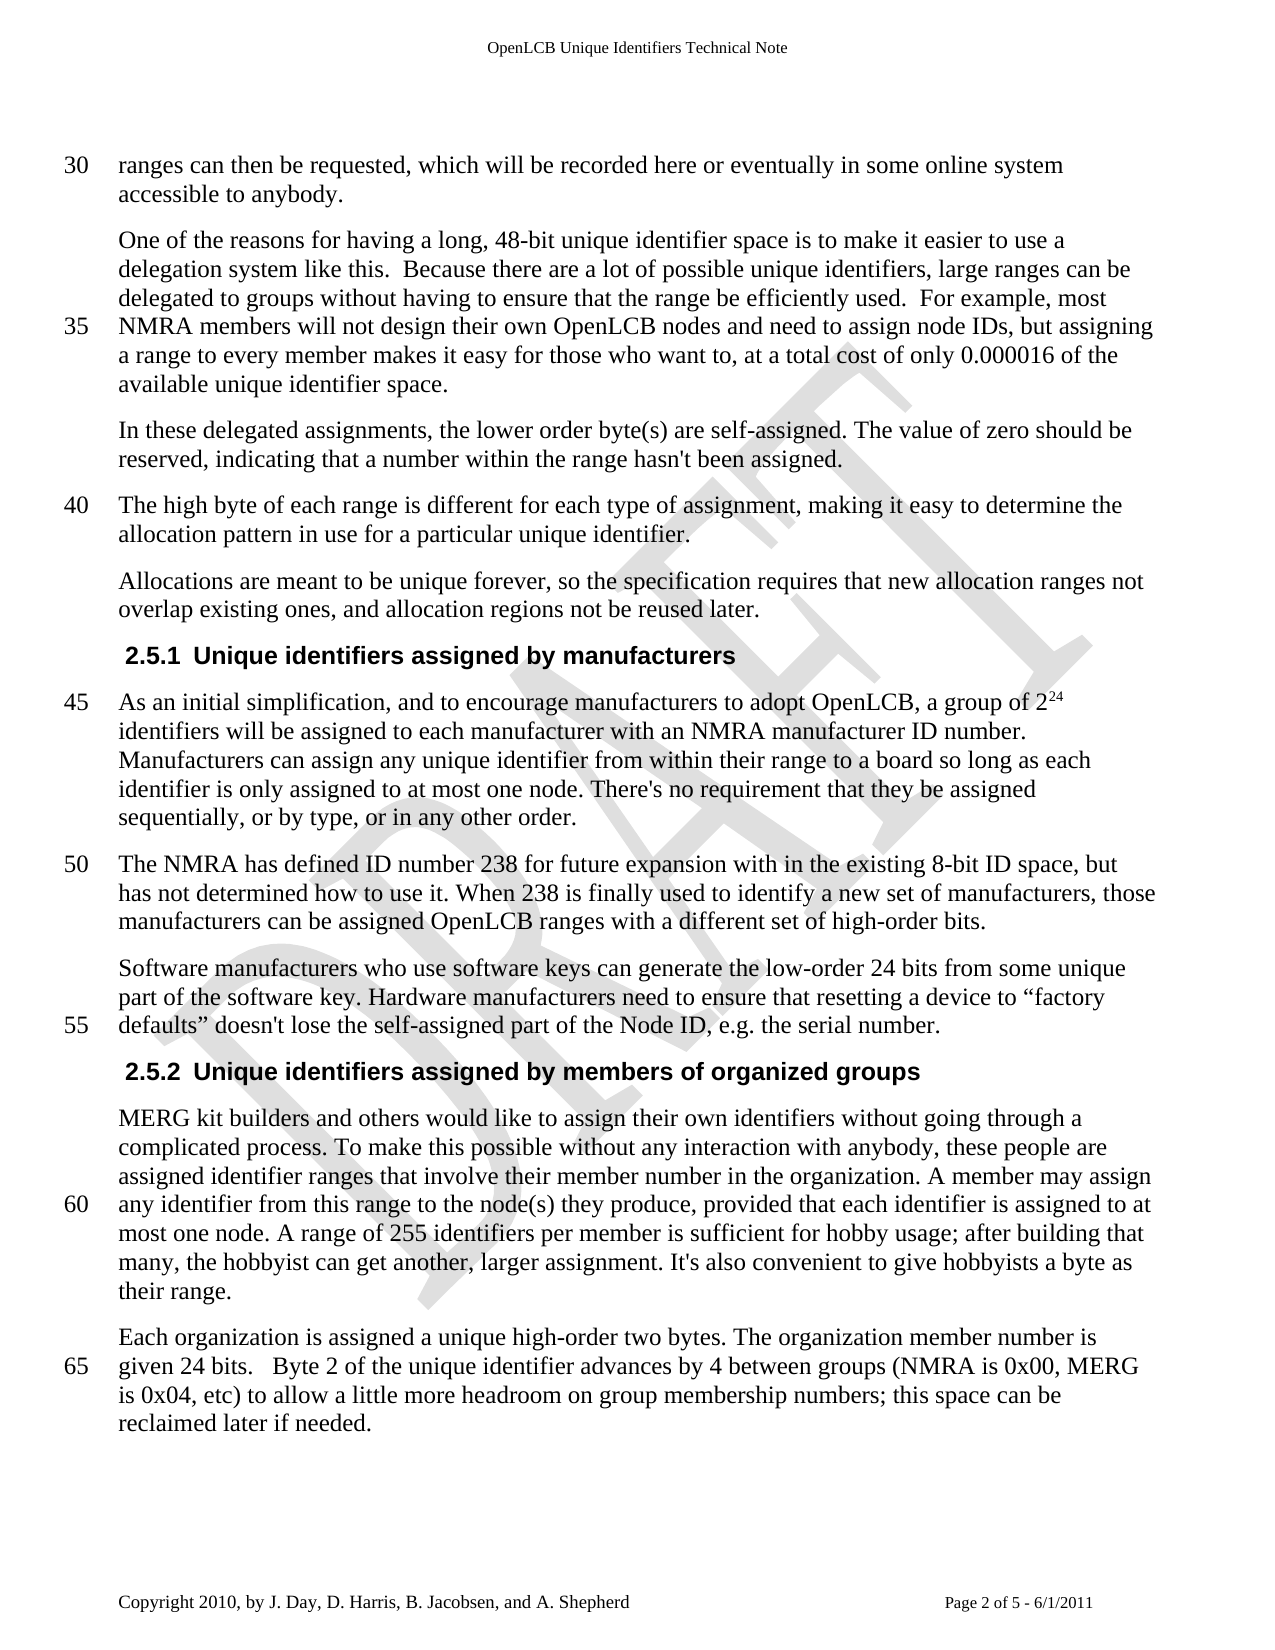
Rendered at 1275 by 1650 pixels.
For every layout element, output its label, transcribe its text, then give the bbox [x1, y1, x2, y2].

text The high byte of each range is different for each type of assignment, making it easy to determine the allocation pattern in use for a particular unique identifier. [749, 491, 909, 548]
text Software manufacturers who use software keys can generate the low-order 24 bits from some unique part of the software key. Hardware manufacturers need to ensure that resetting a device to “factory defaults” doesn't lose the self-assigned part of the Node ID, e.g. the serial number. [505, 972, 659, 1039]
text As an initial simplification, and to encourage manufacturers to adopt OpenLCB, a group of 224 identifiers will be assigned to each manufacturer with an NMRA manufacturer ID number. Manufacturers can assign any unique identifier from within their range to a board so long as each identifier is only assigned to at most one node. There's no requirement that they be assigned sequentially, or by type, or in any other order. [555, 710, 701, 831]
text Allocations are meant to be unique forever, so the specification requires that new allocation ranges not overlap existing ones, and allocation regions not be reused later. [118, 566, 683, 623]
text Software manufacturers who use software keys can generate the low-order 24 bits from some unique part of the software key. Hardware manufacturers need to ensure that resetting a device to “factory defaults” doesn't lose the self-assigned part of the Node ID, e.g. the serial number. [327, 953, 502, 1039]
subtitle Unique identifiers assigned by manufacturers [846, 641, 1031, 670]
text The high byte of each range is different for each type of assignment, making it easy to determine the allocation pattern in use for a particular unique identifier. [895, 491, 1157, 548]
subtitle Unique identifiers assigned by members of organized groups [456, 1057, 549, 1086]
text In these delegated assignments, the lower order byte(s) are self-assigned. The value of zero should be reserved, indicating that a number within the range hasn't been assigned. [819, 415, 1157, 473]
text MERG kit builders and others would like to assign their own identifiers without going through a complicated process. To make this possible without any interaction with anybody, these people are assigned identifier ranges that involve their member number in the organization. A member may assign any identifier from this range to the node(s) they produce, provided that each identifier is assigned to at most one node. A range of 255 identifiers per member is sufficient for hobby usage; after building that many, the hobbyist can get another, larger assignment. It's also convenient to give hobbyists a byte as their range. [118, 1103, 429, 1304]
text Allocations are meant to be unique forever, so the specification requires that new allocation ranges not overlap existing ones, and allocation regions not be reused later. [970, 566, 1157, 623]
text One of the reasons for having a long, 48-bit unique identifier space is to make it easier to use a delegation system like this. Because there are a lot of possible unique identifiers, large ranges can be delegated to groups without having to ensure that the range be efficiently used. For example, most NMRA members will not design their own OpenLCB nodes and need to assign node IDs, but assigning a range to every member makes it easy for those who want to, at a total cost of only 0.000016 of the available unique identifier space. [118, 225, 1157, 398]
text Allocations are meant to be unique forever, so the specification requires that new allocation ranges not overlap existing ones, and allocation regions not be reused later. [669, 566, 984, 623]
text The high byte of each range is different for each type of assignment, making it easy to determine the allocation pattern in use for a particular unique identifier. [680, 510, 768, 548]
text The NMRA has defined ID number 238 for future expansion with in the existing 8-bit ID space, but has not determined how to use it. When 238 is finally used to identify a new set of manufacturers, those manufacturers can be assigned OpenLCB ranges with a different set of high-order bits. [118, 849, 398, 935]
subtitle Unique identifiers assigned by manufacturers [1070, 641, 1157, 670]
subtitle Unique identifiers assigned by members of organized groups [253, 1057, 438, 1086]
text In these delegated assignments, the lower order byte(s) are self-assigned. The value of zero should be reserved, indicating that a number within the range hasn't been assigned. [118, 415, 773, 473]
text Software manufacturers who use software keys can generate the low-order 24 bits from some unique part of the software key. Hardware manufacturers need to ensure that resetting a device to “factory defaults” doesn't lose the self-assigned part of the Node ID, e.g. the serial number. [211, 977, 392, 1039]
subtitle Unique identifiers assigned by manufacturers [744, 641, 812, 670]
text The NMRA has defined ID number 238 for future expansion with in the existing 8-bit ID space, but has not determined how to use it. When 238 is finally used to identify a new set of manufacturers, those manufacturers can be assigned OpenLCB ranges with a different set of high-order bits. [370, 849, 515, 935]
text As an initial simplification, and to encourage manufacturers to adopt OpenLCB, a group of 224 identifiers will be assigned to each manufacturer with an NMRA manufacturer ID number. Manufacturers can assign any unique identifier from within their range to a board so long as each identifier is only assigned to at most one node. There's no requirement that they be assigned sequentially, or by type, or in any other order. [578, 687, 882, 831]
text Software manufacturers who use software keys can generate the low-order 24 bits from some unique part of the software key. Hardware manufacturers need to ensure that resetting a device to “factory defaults” doesn't lose the self-assigned part of the Node ID, e.g. the serial number. [118, 953, 240, 1039]
text MERG kit builders and others would like to assign their own identifiers without going through a complicated process. To make this possible without any interaction with anybody, these people are assigned identifier ranges that involve their member number in the organization. A member may assign any identifier from this range to the node(s) they produce, provided that each identifier is assigned to at most one node. A range of 255 identifiers per member is sufficient for hobby usage; after building that many, the hobbyist can get another, larger assignment. It's also convenient to give hobbyists a byte as their range. [436, 1103, 1157, 1304]
subtitle Unique identifiers assigned by members of organized groups [118, 1057, 239, 1086]
text Each organization is assigned a unique high-order two bytes. The organization member number is given 24 bits. Byte 2 of the unique identifier advances by 4 between groups (NMRA is 0x00, MERG is 0x04, etc) to allow a little more headroom on group membership numbers; this space can be reclaimed later if needed. [118, 1322, 1157, 1437]
text Software manufacturers who use software keys can generate the low-order 24 bits from some unique part of the software key. Hardware manufacturers need to ensure that resetting a device to “factory defaults” doesn't lose the self-assigned part of the Node ID, e.g. the serial number. [559, 953, 1157, 1039]
subtitle Unique identifiers assigned by manufacturers [118, 641, 730, 670]
text As an initial simplification, and to encourage manufacturers to adopt OpenLCB, a group of 224 identifiers will be assigned to each manufacturer with an NMRA manufacturer ID number. Manufacturers can assign any unique identifier from within their range to a board so long as each identifier is only assigned to at most one node. There's no requirement that they be assigned sequentially, or by type, or in any other order. [118, 687, 616, 831]
text As an initial simplification, and to encourage manufacturers to adopt OpenLCB, a group of 224 identifiers will be assigned to each manufacturer with an NMRA manufacturer ID number. Manufacturers can assign any unique identifier from within their range to a board so long as each identifier is only assigned to at most one node. There's no requirement that they be assigned sequentially, or by type, or in any other order. [798, 687, 1157, 831]
text The NMRA has defined ID number 238 for future expansion with in the existing 8-bit ID space, but has not determined how to use it. When 238 is finally used to identify a new set of manufacturers, those manufacturers can be assigned OpenLCB ranges with a different set of high-order bits. [670, 849, 1157, 935]
text MERG kit builders and others would like to assign their own identifiers without going through a complicated process. To make this possible without any interaction with anybody, these people are assigned identifier ranges that involve their member number in the organization. A member may assign any identifier from this range to the node(s) they produce, provided that each identifier is assigned to at most one node. A range of 255 identifiers per member is sufficient for hobby usage; after building that many, the hobbyist can get another, larger assignment. It's also convenient to give hobbyists a byte as their range. [299, 1103, 494, 1251]
subtitle Unique identifiers assigned by members of organized groups [563, 1057, 1157, 1086]
text The high byte of each range is different for each type of assignment, making it easy to determine the allocation pattern in use for a particular unique identifier. [118, 491, 697, 548]
text ranges can then be requested, which will be recorded here or eventually in some online system accessible to anybody. [118, 150, 1157, 207]
text The NMRA has defined ID number 238 for future expansion with in the existing 8-bit ID space, but has not determined how to use it. When 238 is finally used to identify a new set of manufacturers, those manufacturers can be assigned OpenLCB ranges with a different set of high-order bits. [503, 849, 687, 935]
